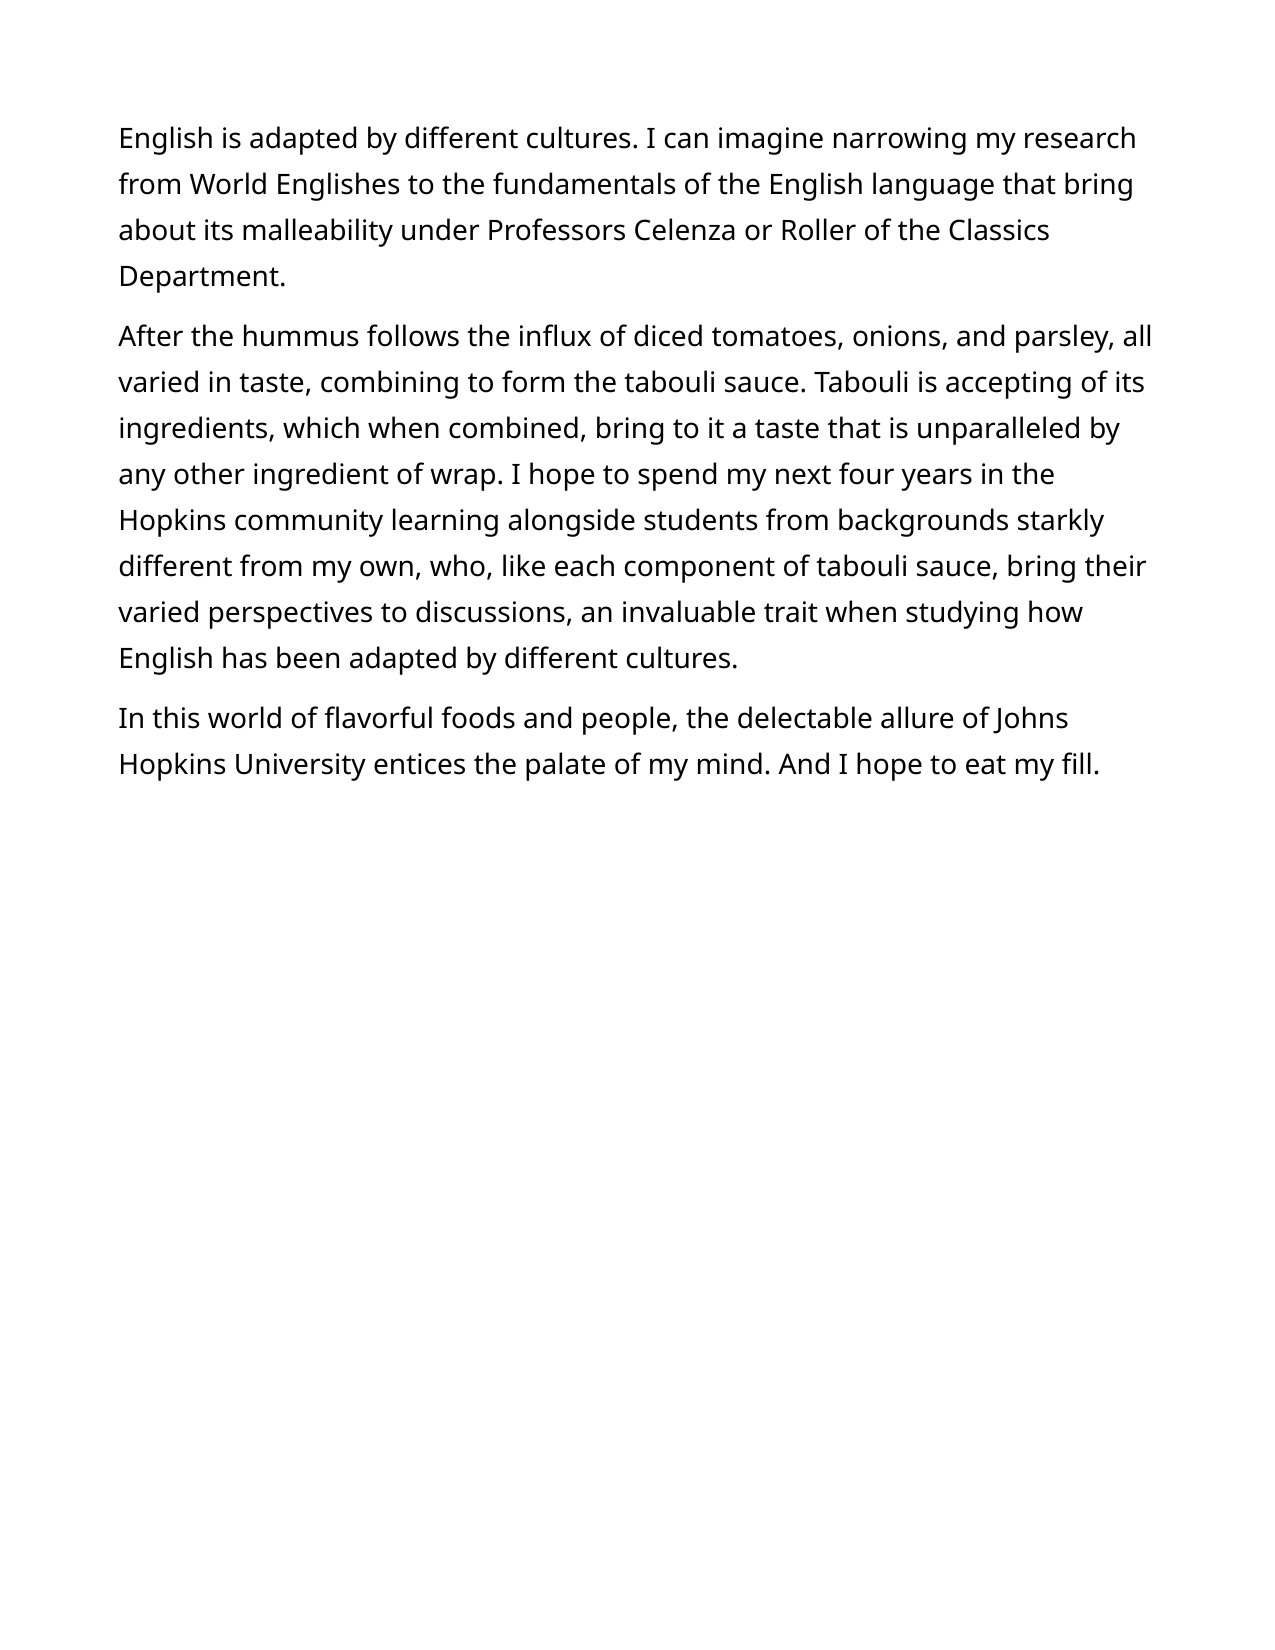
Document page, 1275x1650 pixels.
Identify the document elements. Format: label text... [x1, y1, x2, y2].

text In this world of flavorful foods and people, the delectable allure of Johns Hopkins University entices the palate of my mind. And I hope to eat my fill. [118, 698, 1157, 783]
text English is adapted by different cultures. I can imagine narrowing my research from World Englishes to the fundamentals of the English language that bring about its malleability under Professors Celenza or Roller of the Classics Department. [118, 118, 1157, 294]
text After the hummus follows the influx of diced tomatoes, onions, and parsley, all varied in taste, combining to form the tabouli sauce. Tabouli is accepting of its ingredients, which when combined, bring to it a taste that is unparalleled by any other ingredient of wrap. I hope to spend my next four years in the Hopkins community learning alongside students from backgrounds starkly different from my own, who, like each component of tabouli sauce, bring their varied perspectives to discussions, an invaluable trait when studying how English has been adapted by different cultures. [118, 316, 1157, 676]
